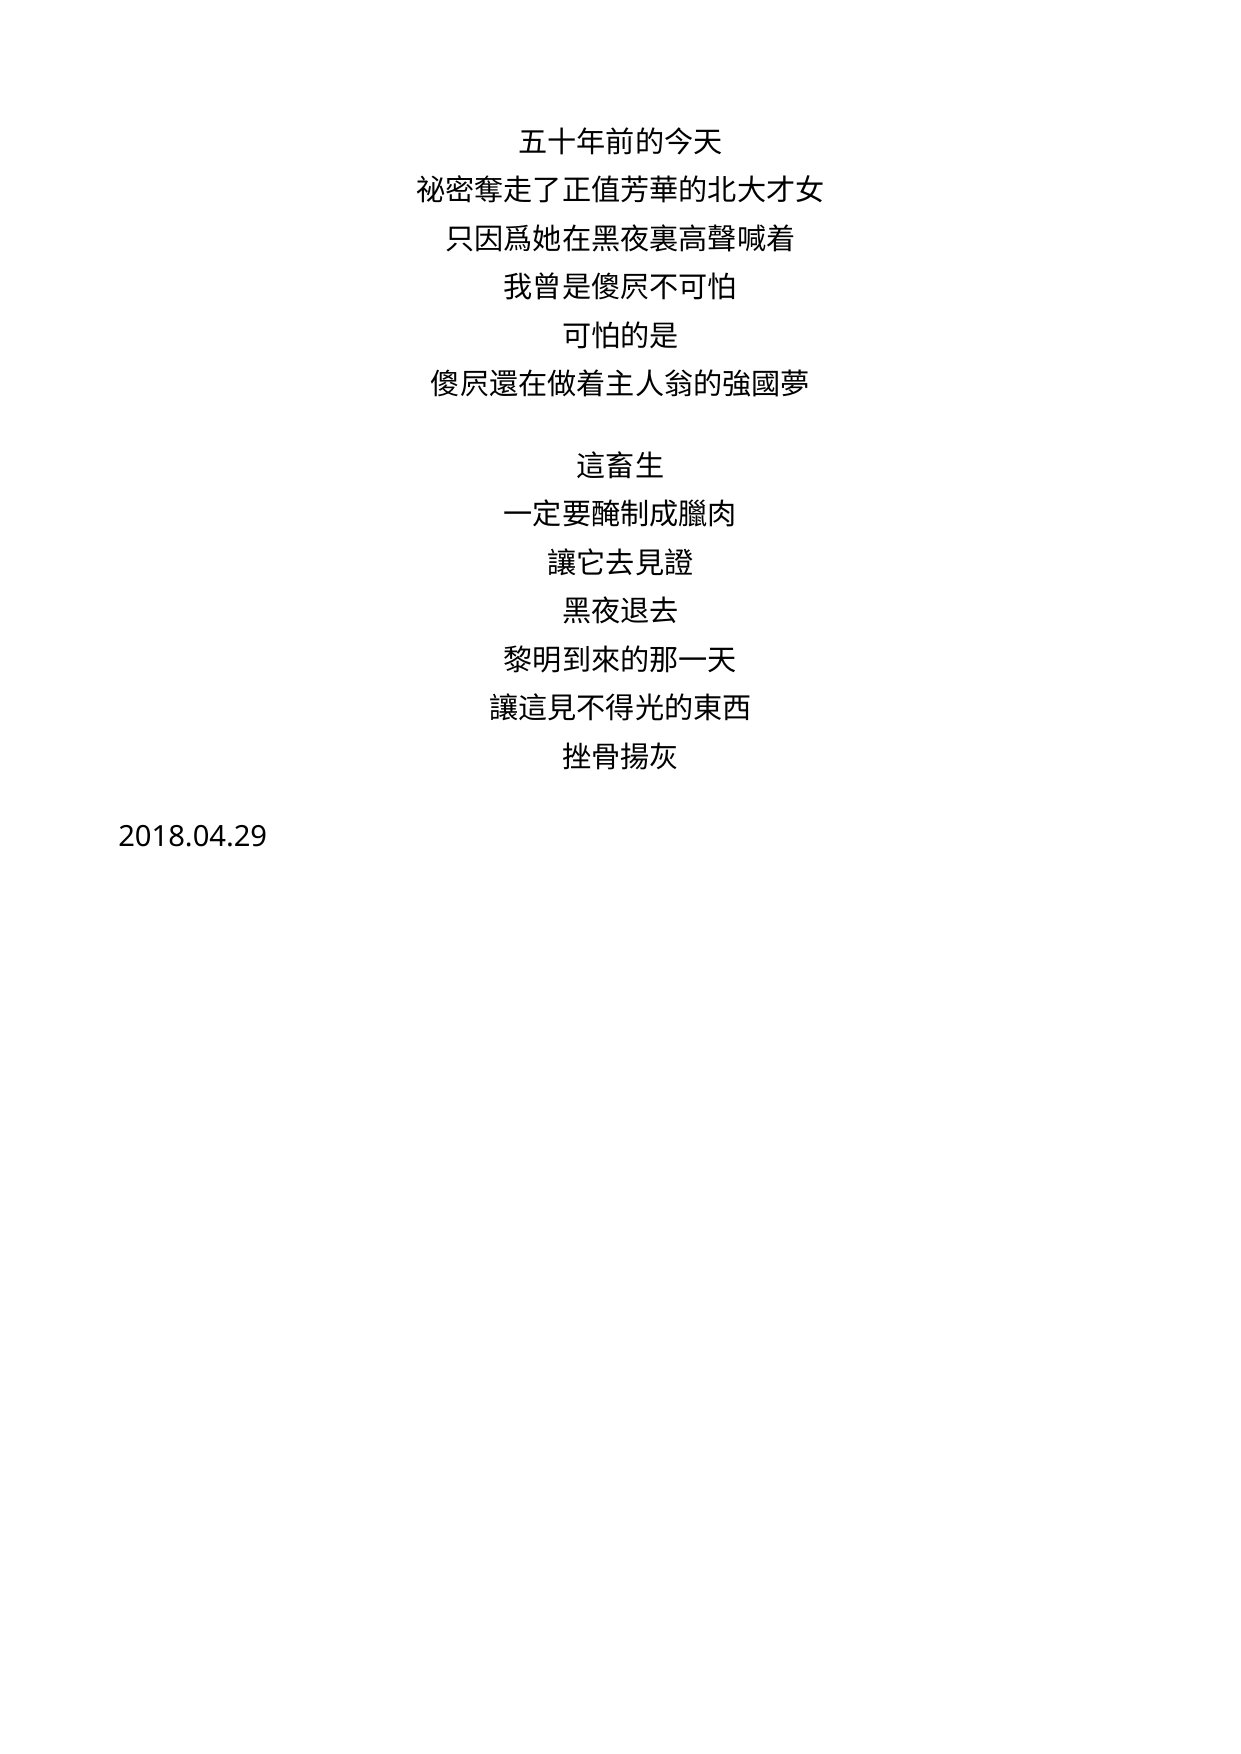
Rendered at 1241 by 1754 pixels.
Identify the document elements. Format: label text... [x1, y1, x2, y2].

text 讓它去見證 [118, 539, 1122, 582]
text 挫骨揚灰 [118, 734, 1122, 776]
text 黑夜退去 [118, 588, 1122, 630]
text 黎明到來的那一天 [118, 637, 1122, 679]
text 一定要醃制成臘肉 [118, 491, 1122, 533]
text 祕密奪走了正值芳華的北大才女 [118, 167, 1122, 209]
text 讓這見不得光的東西 [118, 685, 1122, 727]
text 可怕的是 [118, 312, 1122, 354]
text 我曾是傻屄不可怕 [118, 264, 1122, 306]
text 五十年前的今天 [118, 118, 1122, 160]
text 只因爲她在黑夜裏高聲喊着 [118, 215, 1122, 257]
text 這畜生 [118, 442, 1122, 485]
text 2018.04.29 [118, 815, 1122, 855]
text 傻屄還在做着主人翁的強國夢 [118, 361, 1122, 403]
